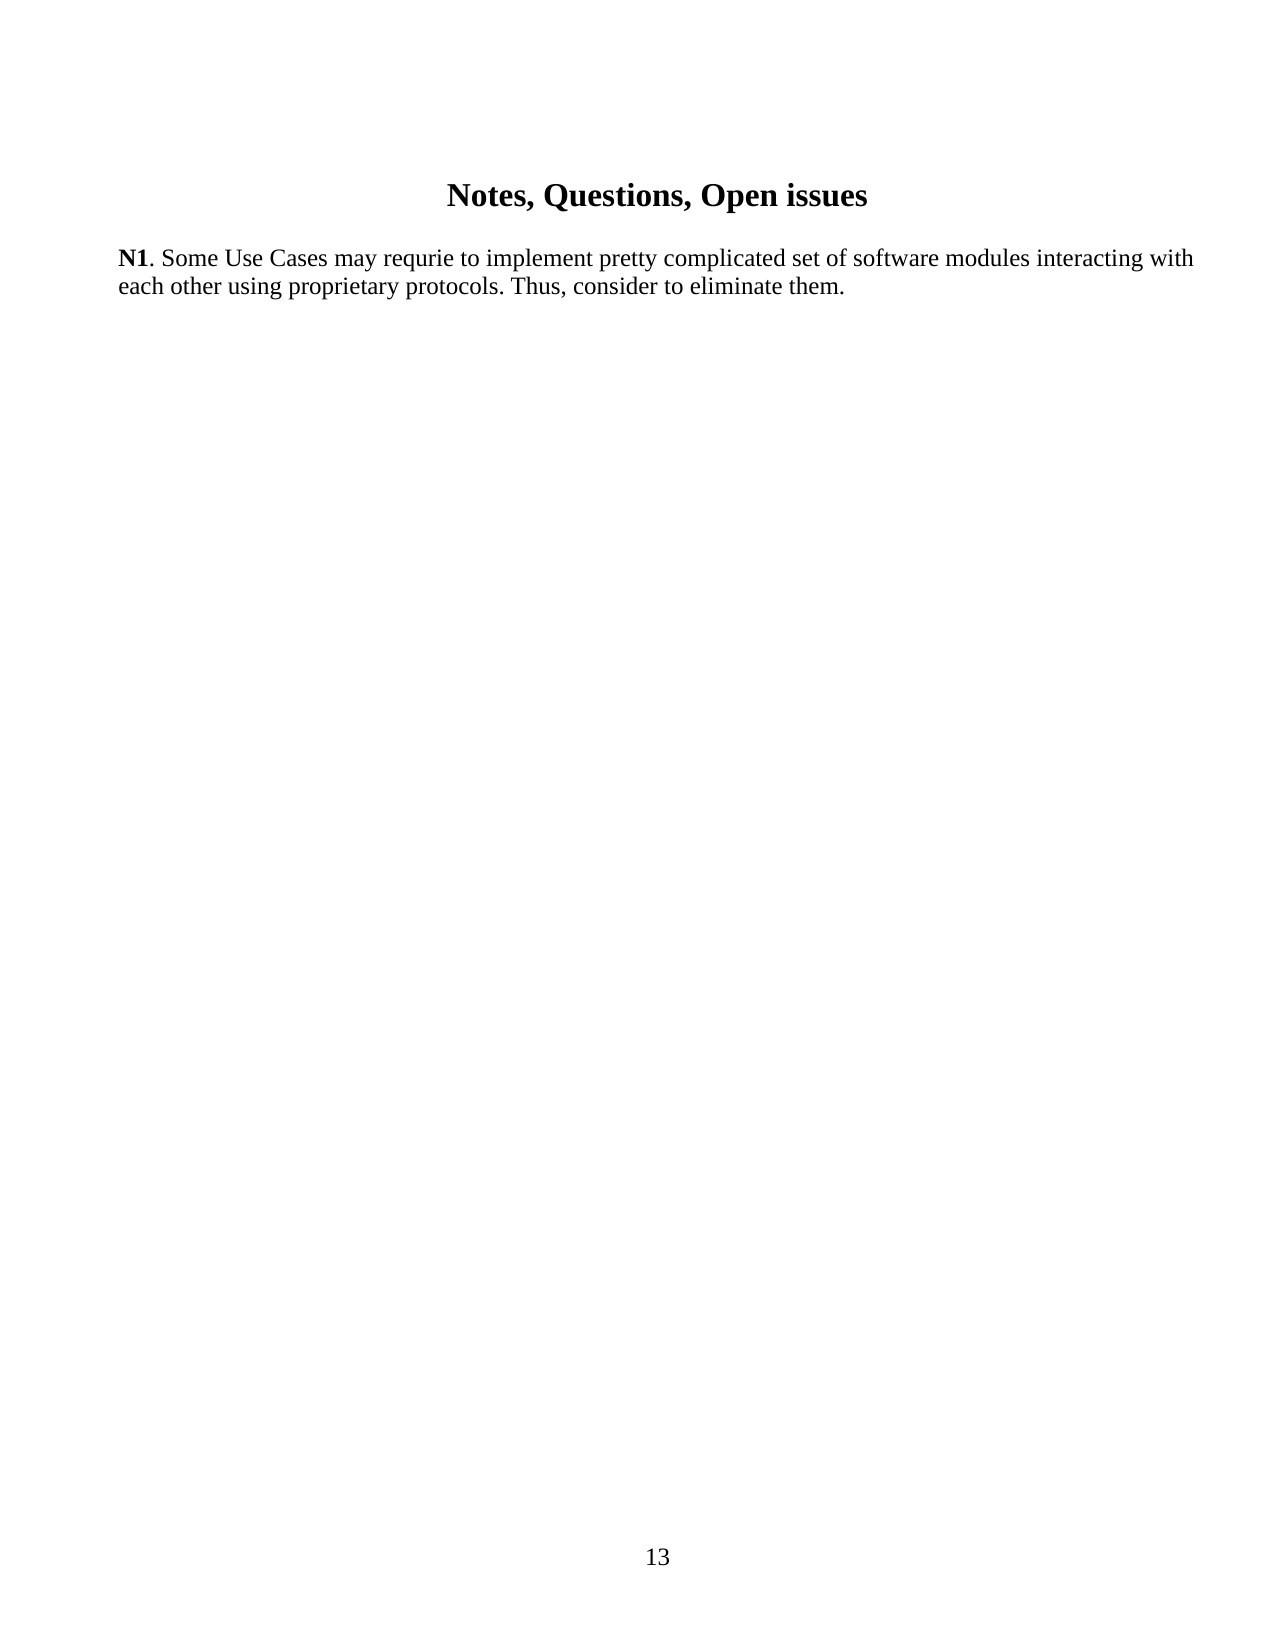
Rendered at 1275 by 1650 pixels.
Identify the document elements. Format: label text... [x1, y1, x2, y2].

text N1. Some Use Cases may requrie to implement pretty complicated set of software modules interacting with each other using proprietary protocols. Thus, consider to eliminate them. [118, 243, 1196, 300]
text Notes, Questions, Open issues [118, 176, 1196, 214]
